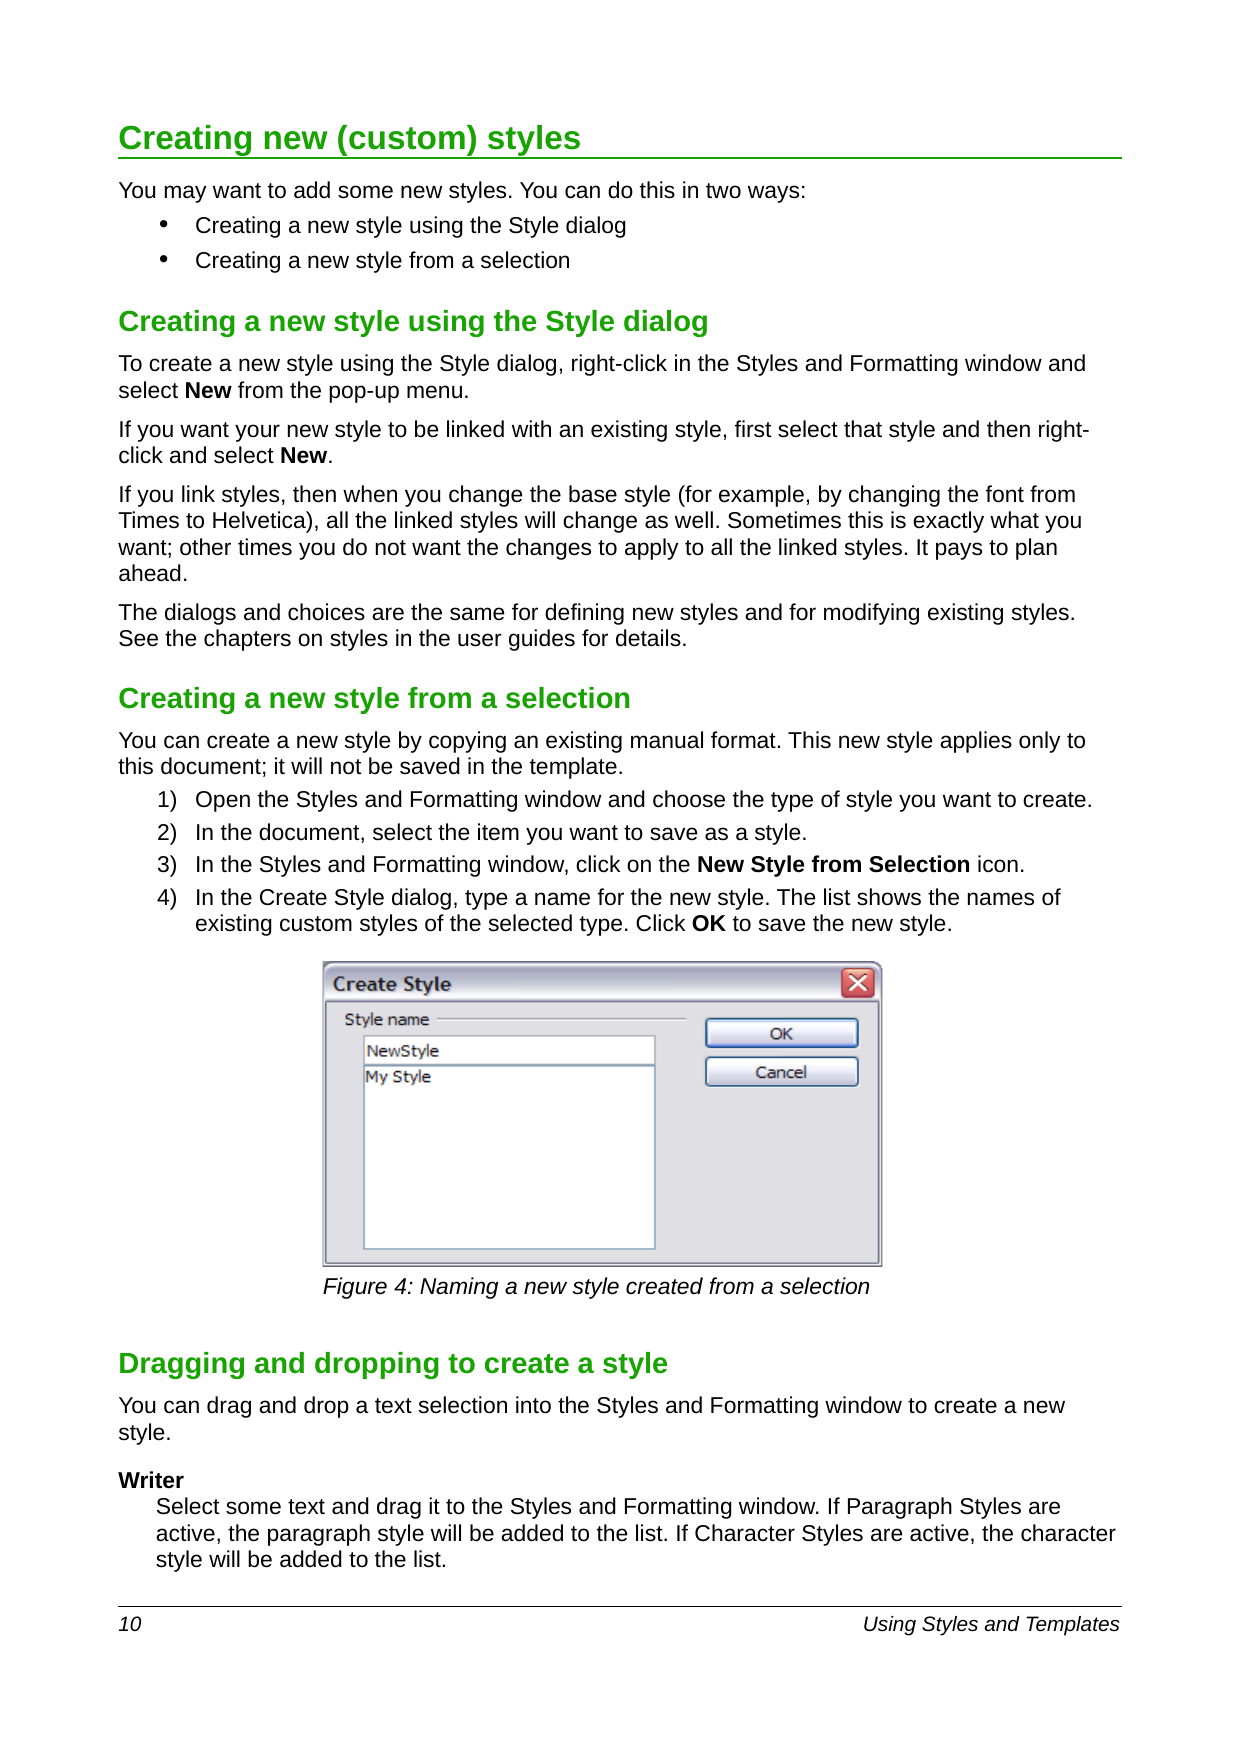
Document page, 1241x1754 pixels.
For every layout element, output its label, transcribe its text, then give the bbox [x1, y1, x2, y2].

list Open the Styles and Formatting window and choose the type of style you want to create. [177, 786, 1122, 812]
subtitle Creating a new style using the Style dialog [118, 304, 1122, 338]
list Creating a new style from a selection [156, 246, 1122, 275]
list In the Styles and Formatting window, click on the New Style from Selection icon. [177, 851, 1122, 878]
text The dialogs and choices are the same for defining new styles and for modifying existing styles. See the chapters on styles in the user guides for details. [118, 599, 1122, 651]
subtitle Dragging and dropping to create a style [118, 1346, 1122, 1380]
text If you want your new style to be linked with an existing style, first select that style and then right-click and select New. [118, 416, 1122, 468]
list In the document, select the item you want to save as a style. [177, 819, 1122, 845]
list You may want to add some new styles. You can do this in two ways: [118, 177, 1122, 204]
list In the Create Style dialog, type a name for the new style. The list shows the names of existing custom styles of the selected type. Click OK to save the new style. [177, 884, 1122, 937]
text To create a new style using the Style dialog, right-click in the Styles and Formatting window and select New from the pop-up menu. [118, 350, 1122, 403]
text You can drag and drop a text selection into the Styles and Formatting window to create a new style. [118, 1392, 1122, 1445]
list Creating a new style using the Style dialog [156, 210, 1122, 239]
subtitle Creating a new style from a selection [118, 681, 1122, 714]
picture [322, 961, 883, 1267]
subtitle Creating new (custom) styles [118, 118, 1122, 157]
text Select some text and drag it to the Styles and Formatting window. If Paragraph Styles are active, the paragraph style will be added to the list. If Character Styles are active, the character style will be added to the list. [156, 1493, 1122, 1572]
text Writer [118, 1467, 1122, 1493]
text If you link styles, then when you change the base style (for example, by changing the font from Times to Helvetica), all the linked styles will change as well. Sometimes this is exactly what you want; other times you do not want the changes to apply to all the linked styles. It pays to plan ahead. [118, 481, 1122, 586]
list You can create a new style by copying an existing manual format. This new style applies only to this document; it will not be saved in the template. [118, 727, 1122, 779]
text Figure 4: Naming a new style created from a selection [323, 1273, 918, 1299]
